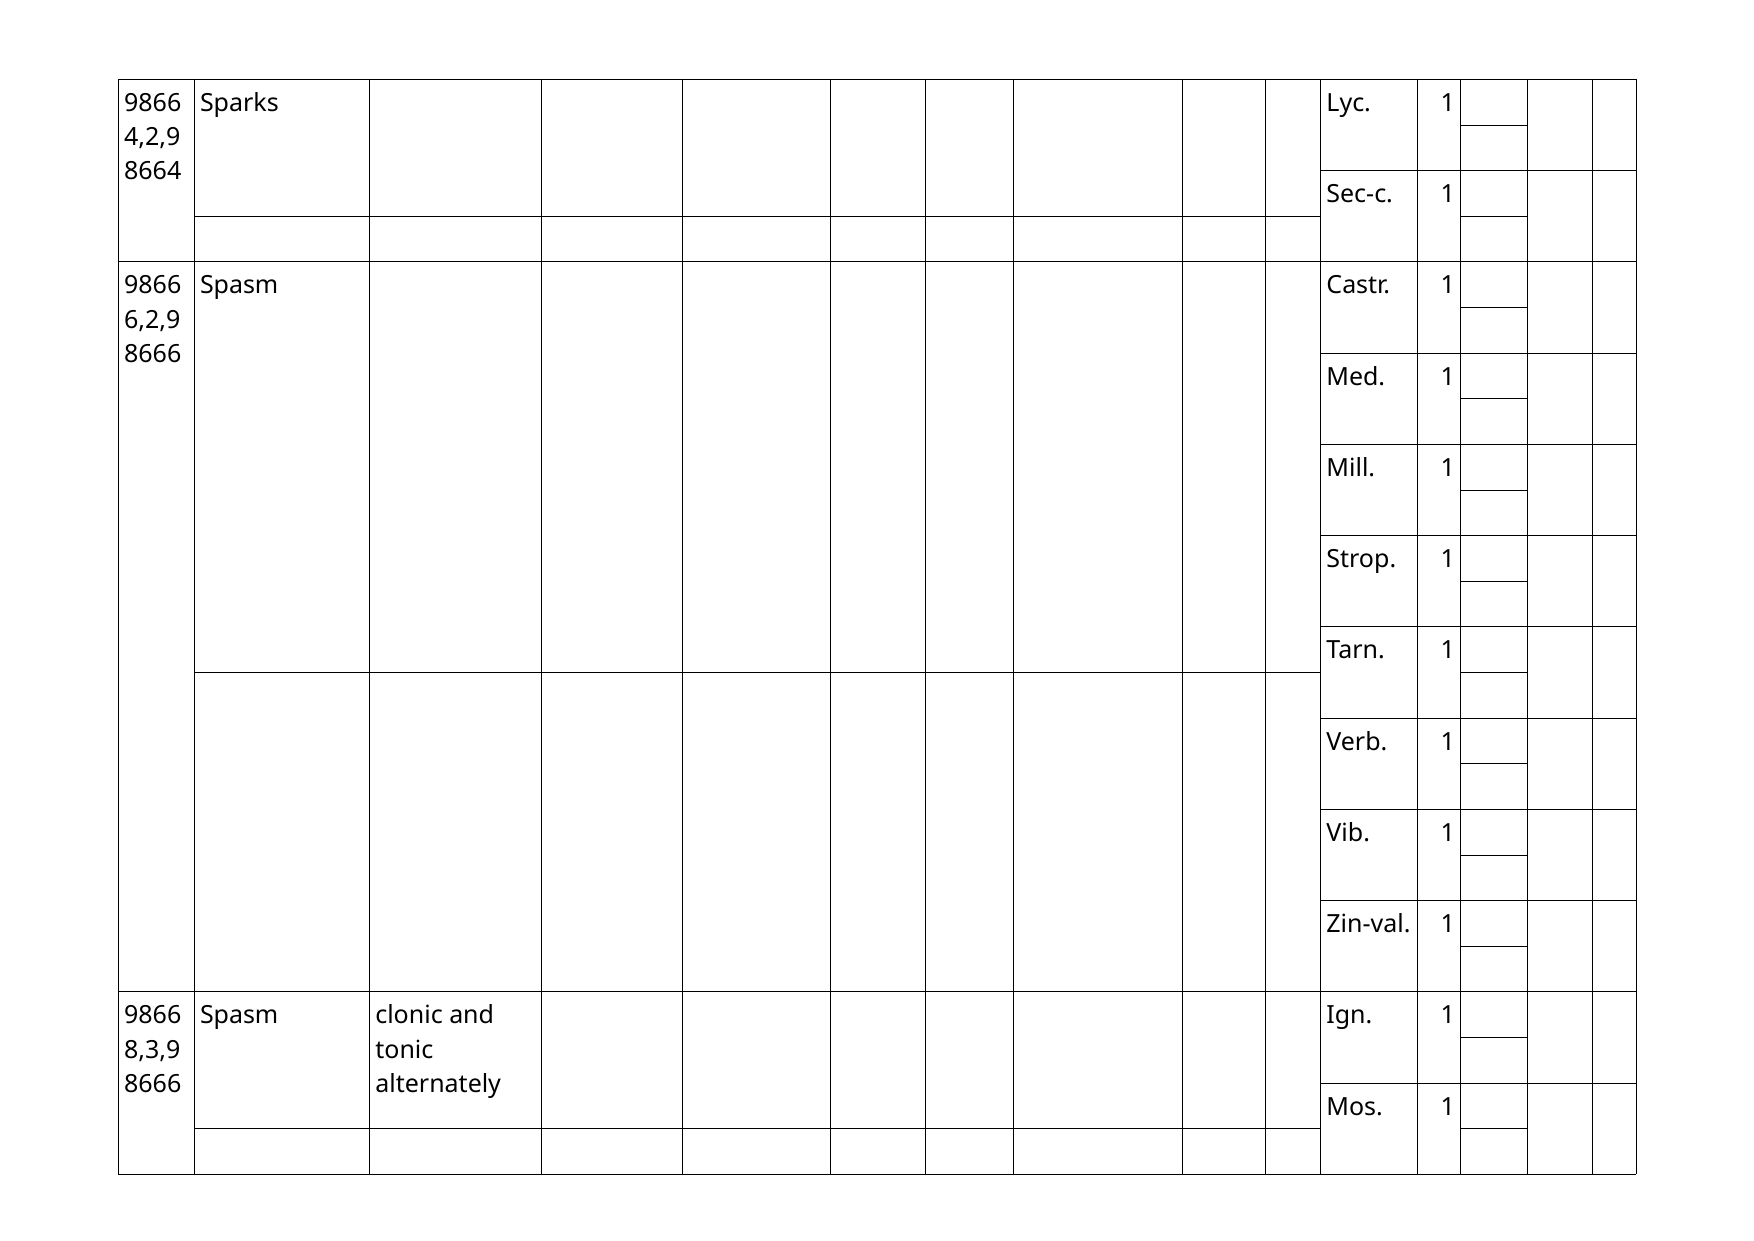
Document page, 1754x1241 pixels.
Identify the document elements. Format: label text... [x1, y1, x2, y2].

table_cell [1266, 1129, 1320, 1174]
table_cell Sec-c. [1321, 171, 1417, 261]
table_cell [542, 80, 682, 216]
table_cell [1528, 536, 1592, 626]
table_cell [370, 673, 541, 991]
table_cell [1461, 582, 1527, 626]
table_cell 1 [1418, 171, 1460, 261]
table_cell [926, 1129, 1013, 1174]
table_cell 1 [1418, 445, 1460, 535]
table_cell 1 [1418, 992, 1460, 1083]
table_cell Vib. [1321, 810, 1417, 900]
table_cell [1461, 719, 1527, 763]
table_cell [195, 673, 369, 991]
table_cell [831, 673, 925, 991]
table_cell [1461, 1038, 1527, 1083]
table_cell [542, 262, 682, 672]
table_cell [831, 262, 925, 672]
table_cell [1593, 627, 1636, 718]
table_cell [1266, 992, 1320, 1128]
table_cell [1183, 673, 1265, 991]
table_cell Castr. [1321, 262, 1417, 353]
table_cell [1461, 491, 1527, 535]
table_cell [1461, 947, 1527, 991]
table_cell 1 [1418, 719, 1460, 809]
table_cell [1183, 262, 1265, 672]
table_cell Zin-val. [1321, 901, 1417, 991]
table_cell 98666,2,98666 [119, 262, 194, 991]
table_cell [1528, 719, 1592, 809]
table_cell [831, 1129, 925, 1174]
table_cell [1593, 171, 1636, 261]
table_cell [1183, 80, 1265, 216]
table_cell [1461, 354, 1527, 398]
table_cell [1461, 536, 1527, 581]
table_cell [1593, 719, 1636, 809]
table_cell Med. [1321, 354, 1417, 444]
table_cell 1 [1418, 627, 1460, 718]
table_cell [1593, 1084, 1636, 1174]
table_cell [1183, 217, 1265, 261]
table_cell [1593, 80, 1636, 170]
table_cell 98664,2,98664 [119, 80, 194, 261]
table_cell [1528, 445, 1592, 535]
table_cell clonic and tonic alternately [370, 992, 541, 1128]
table_cell Spasm [195, 262, 369, 672]
table_cell [1528, 171, 1592, 261]
table_cell [1461, 217, 1527, 261]
table_cell [370, 80, 541, 216]
table_cell [195, 217, 369, 261]
table_cell [1461, 992, 1527, 1037]
table_cell Tarn. [1321, 627, 1417, 718]
table_cell [1593, 536, 1636, 626]
table_cell [1461, 764, 1527, 809]
table_cell 1 [1418, 80, 1460, 170]
table_cell [370, 262, 541, 672]
table_cell Spasm [195, 992, 369, 1128]
table_cell [195, 1129, 369, 1174]
table_cell [1461, 308, 1527, 353]
table_cell [831, 992, 925, 1128]
table_cell [1461, 810, 1527, 854]
table_cell [1461, 445, 1527, 489]
table_cell [1266, 217, 1320, 261]
table_cell [1461, 126, 1527, 170]
table_cell Mos. [1321, 1084, 1417, 1174]
table_cell [831, 217, 925, 261]
table_cell [1461, 1084, 1527, 1128]
table_cell [1528, 1084, 1592, 1174]
table_cell [1528, 627, 1592, 718]
table_cell [1528, 992, 1592, 1083]
table_cell [542, 992, 682, 1128]
table_cell [1014, 992, 1182, 1128]
table_cell [926, 992, 1013, 1128]
table_cell 1 [1418, 262, 1460, 353]
table_cell [926, 262, 1013, 672]
table_cell [1014, 1129, 1182, 1174]
table_cell Strop. [1321, 536, 1417, 626]
table_cell [1528, 262, 1592, 353]
table_cell [1461, 627, 1527, 672]
table_cell [1183, 992, 1265, 1128]
table_cell Sparks [195, 80, 369, 216]
table_cell [542, 217, 682, 261]
table_cell [1014, 673, 1182, 991]
table_cell [1461, 856, 1527, 900]
table_cell [1014, 80, 1182, 216]
table_cell [1461, 80, 1527, 124]
table_cell [1528, 80, 1592, 170]
table_cell [926, 673, 1013, 991]
table_cell [370, 217, 541, 261]
table_cell [1528, 354, 1592, 444]
table_cell [1528, 810, 1592, 900]
table_cell [1593, 262, 1636, 353]
table_cell [683, 992, 830, 1128]
table_cell [1461, 901, 1527, 946]
table_cell [683, 673, 830, 991]
table_cell [1461, 262, 1527, 307]
table_cell [1528, 901, 1592, 991]
table_cell [1266, 80, 1320, 216]
table_cell [683, 80, 830, 216]
table_cell [1266, 262, 1320, 672]
table_cell [542, 673, 682, 991]
table_cell [1461, 399, 1527, 444]
table_cell [1461, 1129, 1527, 1174]
table_cell 1 [1418, 1084, 1460, 1174]
table_cell [683, 262, 830, 672]
table_cell Mill. [1321, 445, 1417, 535]
table_cell [542, 1129, 682, 1174]
table_cell [1014, 217, 1182, 261]
table_cell [1461, 673, 1527, 718]
table_cell [1593, 992, 1636, 1083]
table_cell [683, 217, 830, 261]
table_cell [831, 80, 925, 216]
table_cell [683, 1129, 830, 1174]
table_cell Verb. [1321, 719, 1417, 809]
table_cell 98668,3,98666 [119, 992, 194, 1174]
table_cell [370, 1129, 541, 1174]
table_cell [926, 217, 1013, 261]
table_cell [926, 80, 1013, 216]
table_cell [1593, 445, 1636, 535]
table_cell [1266, 673, 1320, 991]
table_cell [1593, 810, 1636, 900]
table_cell 1 [1418, 901, 1460, 991]
table_cell [1593, 354, 1636, 444]
table_cell Lyc. [1321, 80, 1417, 170]
table_cell Ign. [1321, 992, 1417, 1083]
table_cell 1 [1418, 536, 1460, 626]
table_cell [1461, 171, 1527, 216]
table_cell [1014, 262, 1182, 672]
table_cell [1593, 901, 1636, 991]
table_cell 1 [1418, 810, 1460, 900]
table_cell [1183, 1129, 1265, 1174]
table_cell 1 [1418, 354, 1460, 444]
